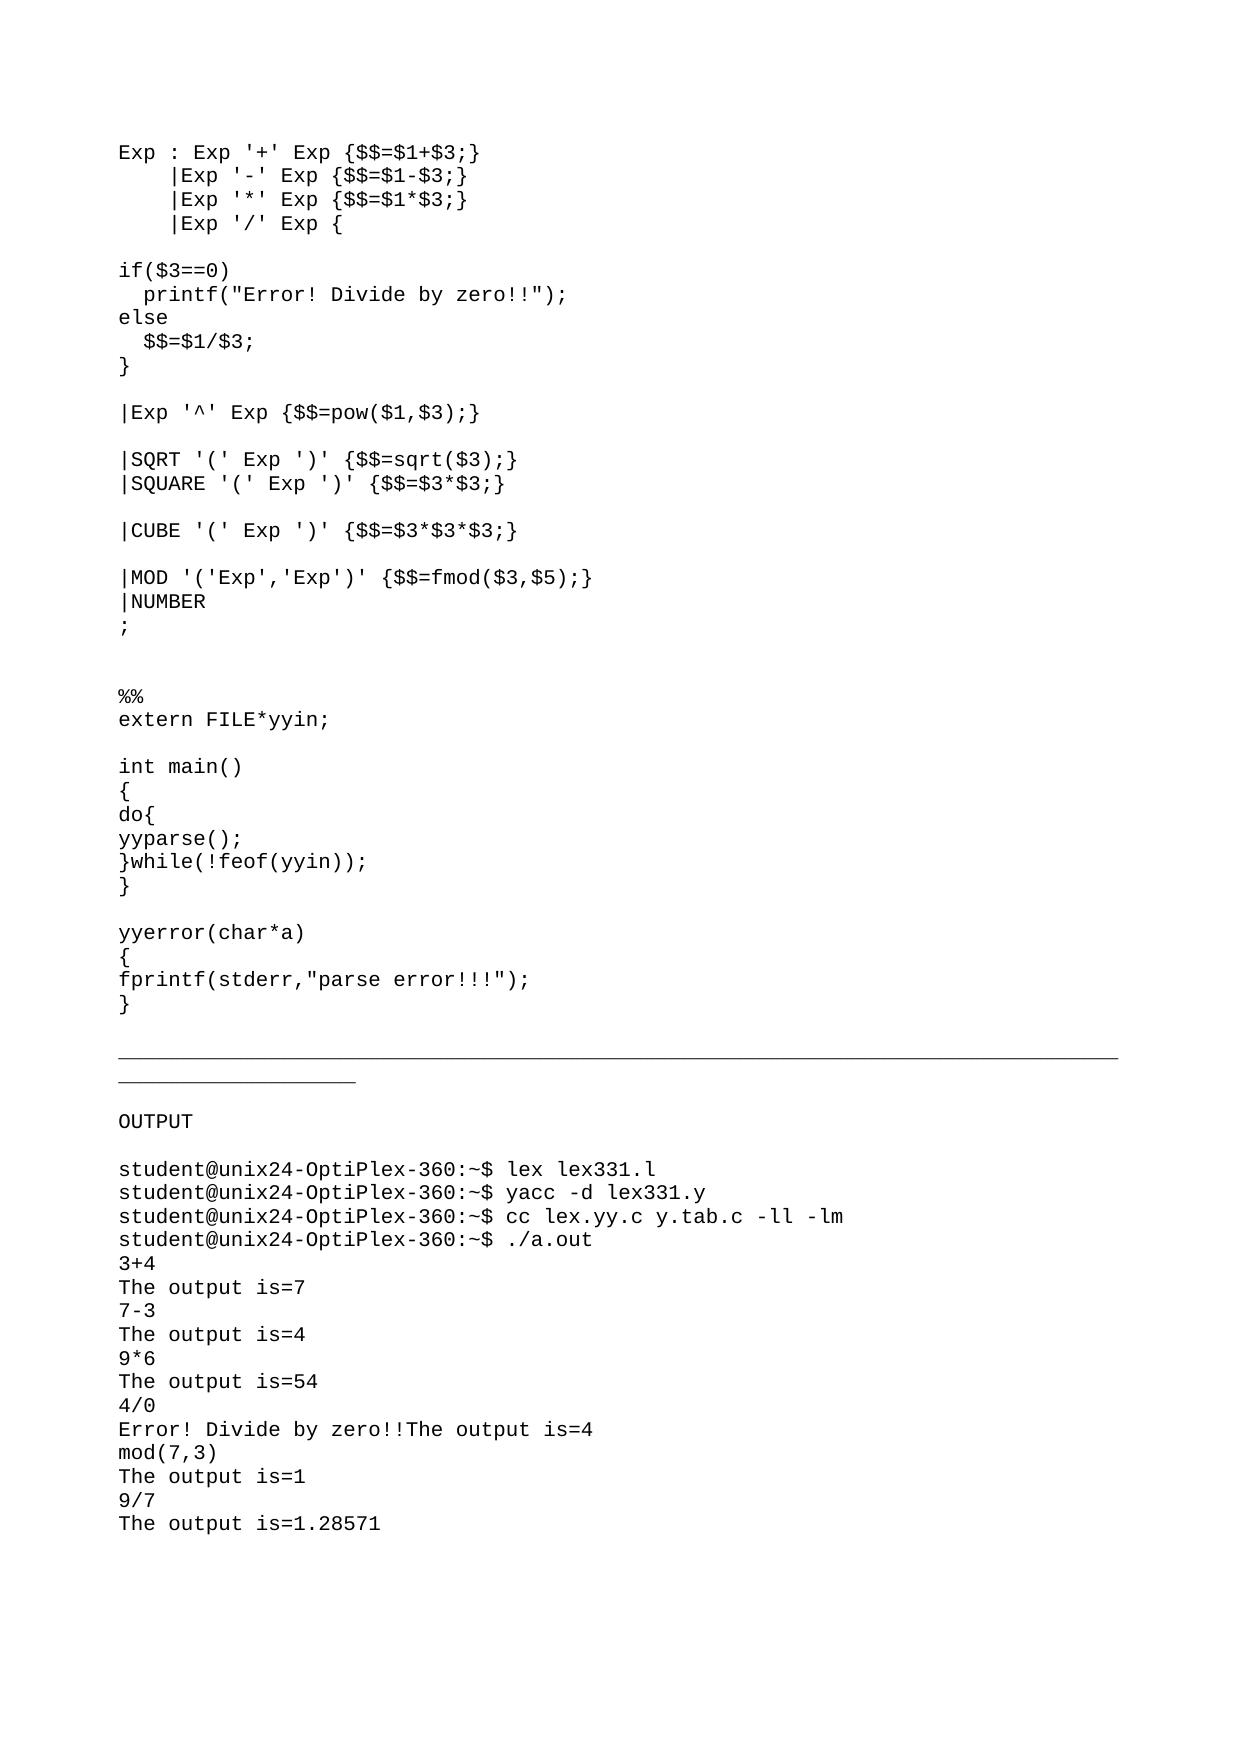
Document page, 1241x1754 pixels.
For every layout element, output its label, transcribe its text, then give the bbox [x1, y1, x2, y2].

text Exp : Exp '+' Exp {$$=$1+$3;} [118, 142, 1122, 165]
text |MOD '('Exp','Exp')' {$$=fmod($3,$5);} [118, 567, 1122, 591]
text |SQUARE '(' Exp ')' {$$=$3*$3;} [118, 473, 1122, 496]
text The output is=1.28571 [118, 1513, 1122, 1537]
text student@unix24-OptiPlex-360:~$ cc lex.yy.c y.tab.c -ll -lm [118, 1206, 1122, 1229]
text printf("Error! Divide by zero!!"); [118, 284, 1122, 307]
text $$=$1/$3; [118, 331, 1122, 354]
text 7-3 [118, 1300, 1122, 1324]
text yyparse(); [118, 827, 1122, 851]
text The output is=4 [118, 1324, 1122, 1348]
text Error! Divide by zero!!The output is=4 [118, 1419, 1122, 1442]
text |CUBE '(' Exp ')' {$$=$3*$3*$3;} [118, 520, 1122, 544]
text |NUMBER [118, 591, 1122, 615]
text ; [118, 615, 1122, 638]
text OUTPUT [118, 1111, 1122, 1135]
text The output is=1 [118, 1466, 1122, 1489]
text } [118, 354, 1122, 378]
text 4/0 [118, 1395, 1122, 1419]
text %% [118, 686, 1122, 709]
text else [118, 307, 1122, 331]
text extern FILE*yyin; [118, 709, 1122, 733]
text ___________________________________________________________________________________________________ [118, 1040, 1122, 1088]
text { [118, 780, 1122, 804]
text |Exp '*' Exp {$$=$1*$3;} [118, 189, 1122, 213]
text fprintf(stderr,"parse error!!!"); [118, 969, 1122, 993]
text 9*6 [118, 1348, 1122, 1371]
text student@unix24-OptiPlex-360:~$ yacc -d lex331.y [118, 1182, 1122, 1206]
text } [118, 875, 1122, 898]
text yyerror(char*a) [118, 922, 1122, 946]
text } [118, 993, 1122, 1017]
text The output is=7 [118, 1277, 1122, 1300]
text if($3==0) [118, 260, 1122, 284]
text int main() [118, 757, 1122, 780]
text student@unix24-OptiPlex-360:~$ lex lex331.l [118, 1158, 1122, 1182]
text 9/7 [118, 1489, 1122, 1513]
text |SQRT '(' Exp ')' {$$=sqrt($3);} [118, 449, 1122, 473]
text student@unix24-OptiPlex-360:~$ ./a.out [118, 1229, 1122, 1253]
text }while(!feof(yyin)); [118, 851, 1122, 875]
text The output is=54 [118, 1371, 1122, 1395]
text |Exp '-' Exp {$$=$1-$3;} [118, 165, 1122, 189]
text mod(7,3) [118, 1442, 1122, 1466]
text |Exp '/' Exp { [118, 213, 1122, 236]
text |Exp '^' Exp {$$=pow($1,$3);} [118, 402, 1122, 426]
text { [118, 946, 1122, 969]
text do{ [118, 804, 1122, 827]
text 3+4 [118, 1253, 1122, 1277]
